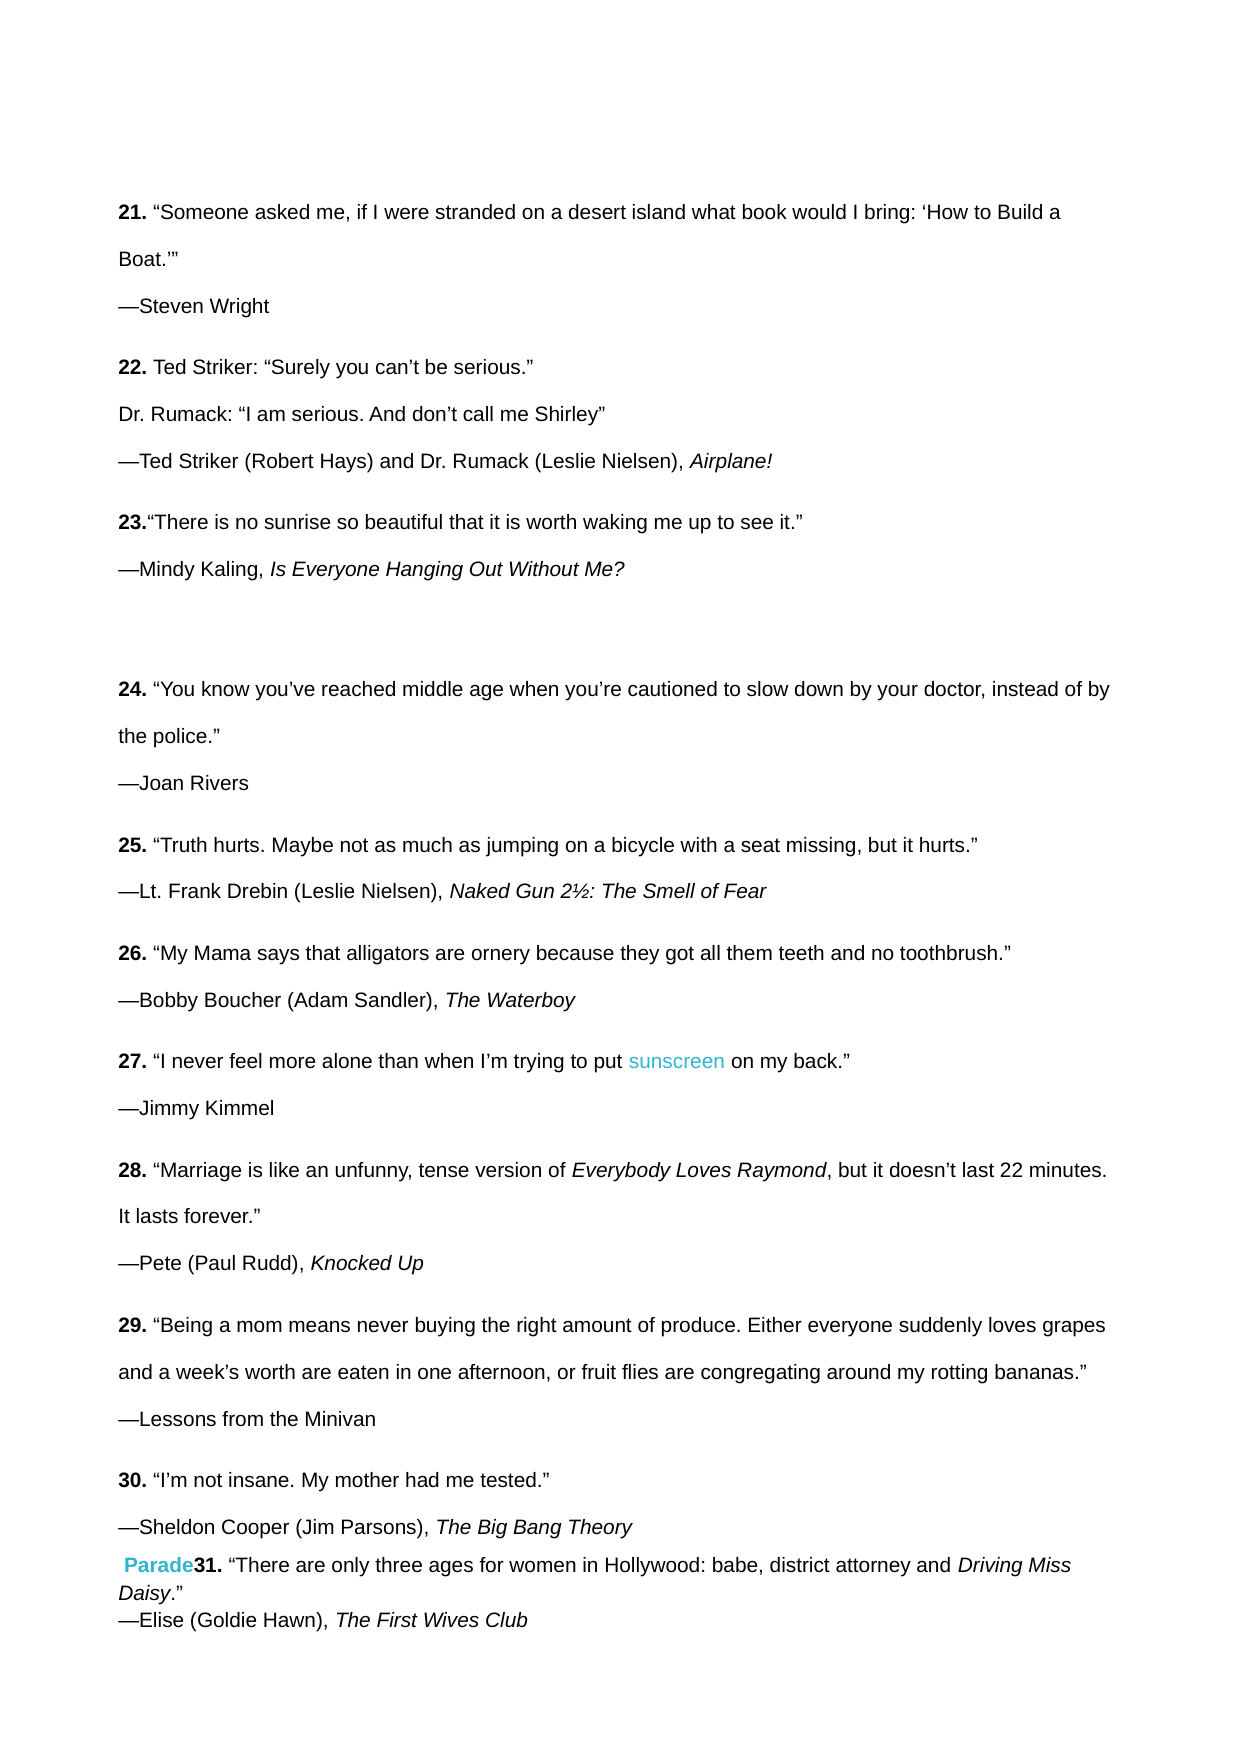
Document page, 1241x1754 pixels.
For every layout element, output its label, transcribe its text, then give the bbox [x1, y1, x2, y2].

text 22. Ted Striker: “Surely you can’t be serious.” Dr. Rumack: “I am serious. And don’t call me Shirley” —Ted Striker (Robert Hays) and Dr. Rumack (Leslie Nielsen), Airplane! [118, 332, 1122, 473]
text 30. “I’m not insane. My mother had me tested.” —Sheldon Cooper (Jim Parsons), The Big Bang Theory [118, 1445, 1122, 1539]
text 26. “My Mama says that alligators are ornery because they got all them teeth and no toothbrush.” —Bobby Boucher (Adam Sandler), The Waterboy [118, 918, 1122, 1012]
text 21. “Someone asked me, if I were stranded on a desert island what book would I bring: ‘How to Build a Boat.’” —Steven Wright [118, 177, 1122, 317]
text 27. “I never feel more alone than when I’m trying to put sunscreen on my back.” —Jimmy Kimmel [118, 1026, 1122, 1120]
text 23.“There is no sunrise so beautiful that it is worth waking me up to see it.” ―Mindy Kaling, Is Everyone Hanging Out Without Me? [118, 487, 1122, 581]
text 25. “Truth hurts. Maybe not as much as jumping on a bicycle with a seat missing, but it hurts.” —Lt. Frank Drebin (Leslie Nielsen), Naked Gun 2½: The Smell of Fear [118, 809, 1122, 903]
text 29. “Being a mom means never buying the right amount of produce. Either everyone suddenly loves grapes and a week’s worth are eaten in one afternoon, or fruit flies are congregating around my rotting bananas.” —Lessons from the Minivan [118, 1290, 1122, 1430]
text 28. “Marriage is like an unfunny, tense version of Everybody Loves Raymond, but it doesn’t last 22 minutes. It lasts forever.” —Pete (Paul Rudd), Knocked Up [118, 1134, 1122, 1275]
text Parade31. “There are only three ages for women in Hollywood: babe, district attorney and Driving Miss Daisy.” —Elise (Goldie Hawn), The First Wives Club [118, 1553, 1122, 1632]
text 24. “You know you’ve reached middle age when you’re cautioned to slow down by your doctor, instead of by the police.” —Joan Rivers [118, 654, 1122, 795]
